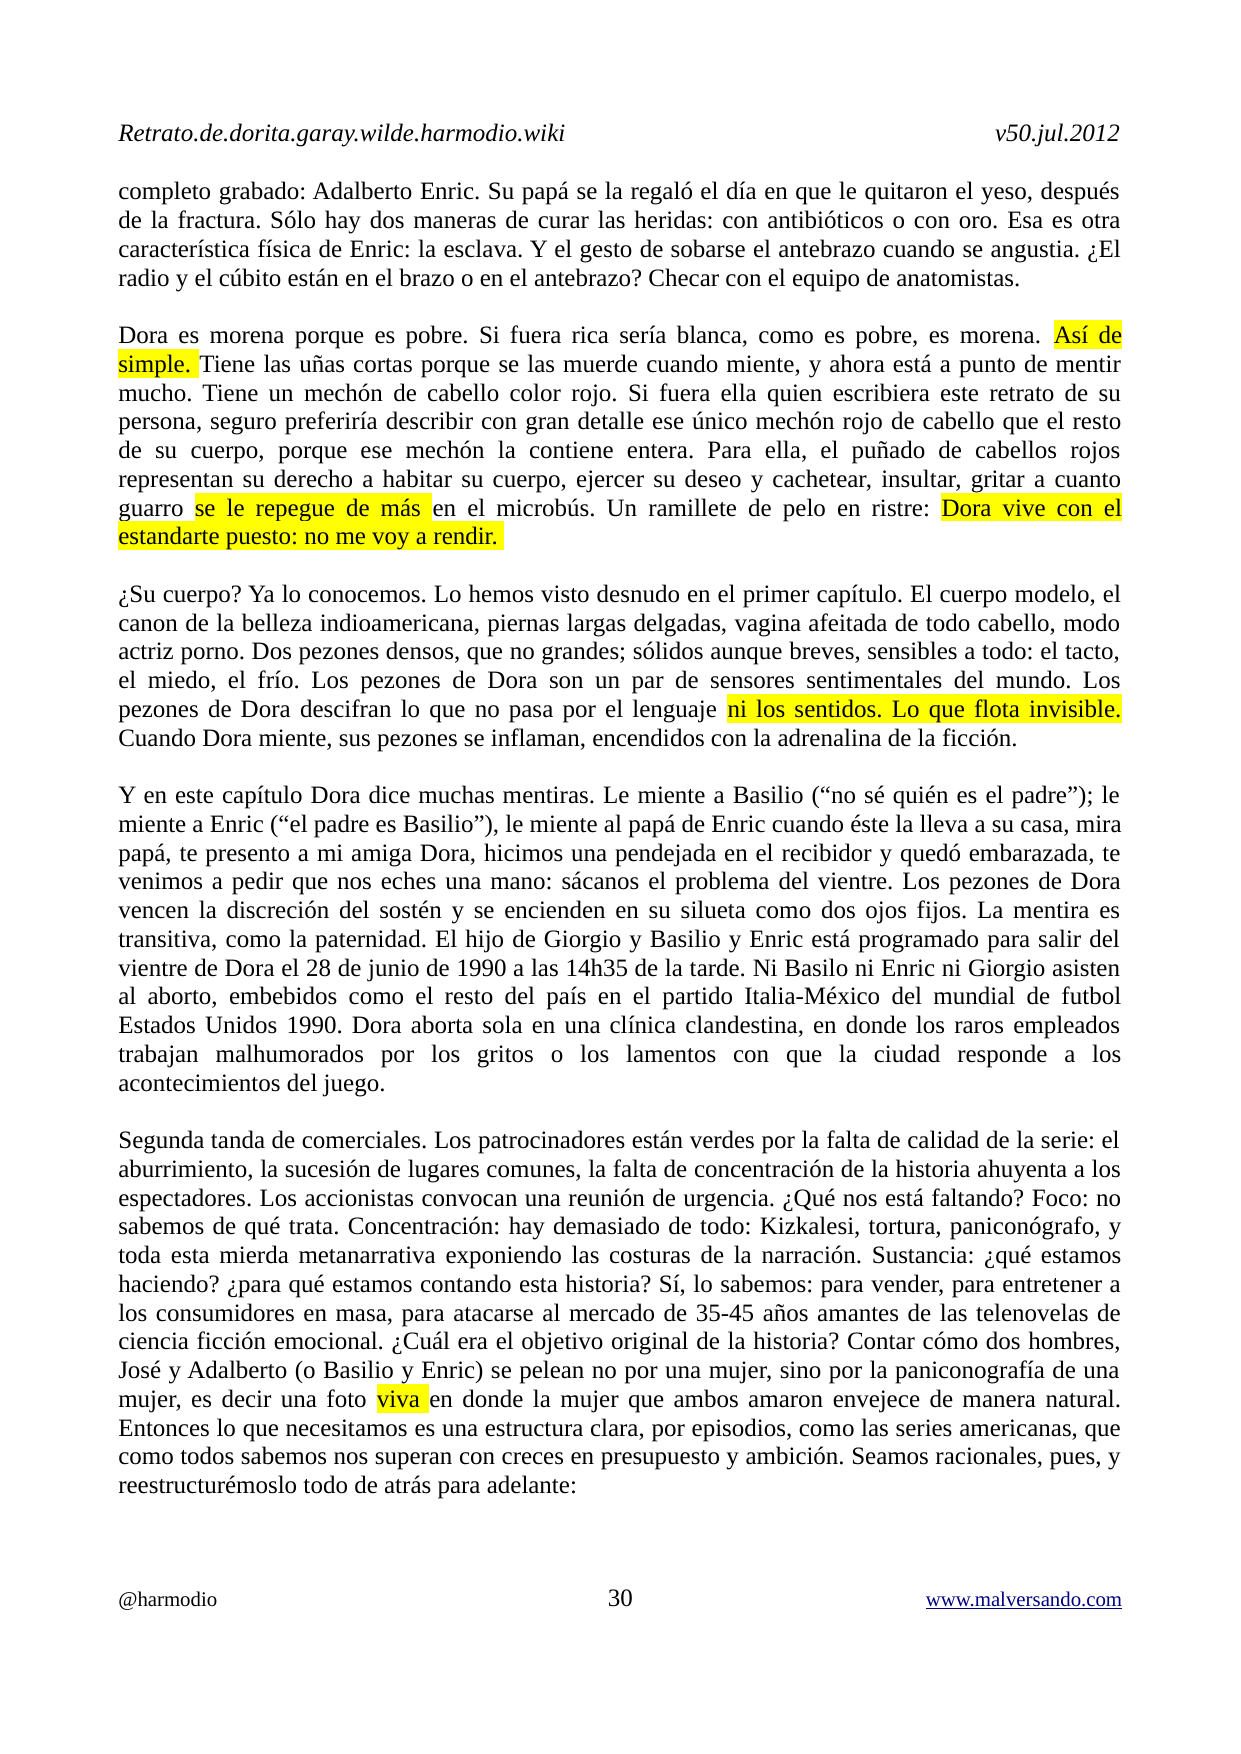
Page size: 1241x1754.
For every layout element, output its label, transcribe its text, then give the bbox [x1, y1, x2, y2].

text ¿Su cuerpo? Ya lo conocemos. Lo hemos visto desnudo en el primer capítulo. El cuerpo modelo, el canon de la belleza indioamericana, piernas largas delgadas, vagina afeitada de todo cabello, modo actriz porno. Dos pezones densos, que no grandes; sólidos aunque breves, sensibles a todo: el tacto, el miedo, el frío. Los pezones de Dora son un par de sensores sentimentales del mundo. Los pezones de Dora descifran lo que no pasa por el lenguaje ni los sentidos. Lo que flota invisible. Cuando Dora miente, sus pezones se inflaman, encendidos con la adrenalina de la ficción. [118, 579, 1122, 751]
text Y en este capítulo Dora dice muchas mentiras. Le miente a Basilio (“no sé quién es el padre”); le miente a Enric (“el padre es Basilio”), le miente al papá de Enric cuando éste la lleva a su casa, mira papá, te presento a mi amiga Dora, hicimos una pendejada en el recibidor y quedó embarazada, te venimos a pedir que nos eches una mano: sácanos el problema del vientre. Los pezones de Dora vencen la discreción del sostén y se encienden en su silueta como dos ojos fijos. La mentira es transitiva, como la paternidad. El hijo de Giorgio y Basilio y Enric está programado para salir del vientre de Dora el 28 de junio de 1990 a las 14h35 de la tarde. Ni Basilo ni Enric ni Giorgio asisten al aborto, embebidos como el resto del país en el partido Italia-México del mundial de futbol Estados Unidos 1990. Dora aborta sola en una clínica clandestina, en donde los raros empleados trabajan malhumorados por los gritos o los lamentos con que la ciudad responde a los acontecimientos del juego. [118, 780, 1122, 1096]
text completo grabado: Adalberto Enric. Su papá se la regaló el día en que le quitaron el yeso, después de la fractura. Sólo hay dos maneras de curar las heridas: con antibióticos o con oro. Esa es otra característica física de Enric: la esclava. Y el gesto de sobarse el antebrazo cuando se angustia. ¿El radio y el cúbito están en el brazo o en el antebrazo? Checar con el equipo de anatomistas. [118, 176, 1122, 291]
text Segunda tanda de comerciales. Los patrocinadores están verdes por la falta de calidad de la serie: el aburrimiento, la sucesión de lugares comunes, la falta de concentración de la historia ahuyenta a los espectadores. Los accionistas convocan una reunión de urgencia. ¿Qué nos está faltando? Foco: no sabemos de qué trata. Concentración: hay demasiado de todo: Kizkalesi, tortura, paniconógrafo, y toda esta mierda metanarrativa exponiendo las costuras de la narración. Sustancia: ¿qué estamos haciendo? ¿para qué estamos contando esta historia? Sí, lo sabemos: para vender, para entretener a los consumidores en masa, para atacarse al mercado de 35-45 años amantes de las telenovelas de ciencia ficción emocional. ¿Cuál era el objetivo original de la historia? Contar cómo dos hombres, José y Adalberto (o Basilio y Enric) se pelean no por una mujer, sino por la paniconografía de una mujer, es decir una foto viva en donde la mujer que ambos amaron envejece de manera natural. Entonces lo que necesitamos es una estructura clara, por episodios, como las series americanas, que como todos sabemos nos superan con creces en presupuesto y ambición. Seamos racionales, pues, y reestructurémoslo todo de atrás para adelante: [118, 1125, 1122, 1499]
text Dora es morena porque es pobre. Si fuera rica sería blanca, como es pobre, es morena. Así de simple. Tiene las uñas cortas porque se las muerde cuando miente, y ahora está a punto de mentir mucho. Tiene un mechón de cabello color rojo. Si fuera ella quien escribiera este retrato de su persona, seguro preferiría describir con gran detalle ese único mechón rojo de cabello que el resto de su cuerpo, porque ese mechón la contiene entera. Para ella, el puñado de cabellos rojos representan su derecho a habitar su cuerpo, ejercer su deseo y cachetear, insultar, gritar a cuanto guarro se le repegue de más en el microbús. Un ramillete de pelo en ristre: Dora vive con el estandarte puesto: no me voy a rendir. [118, 320, 1122, 550]
